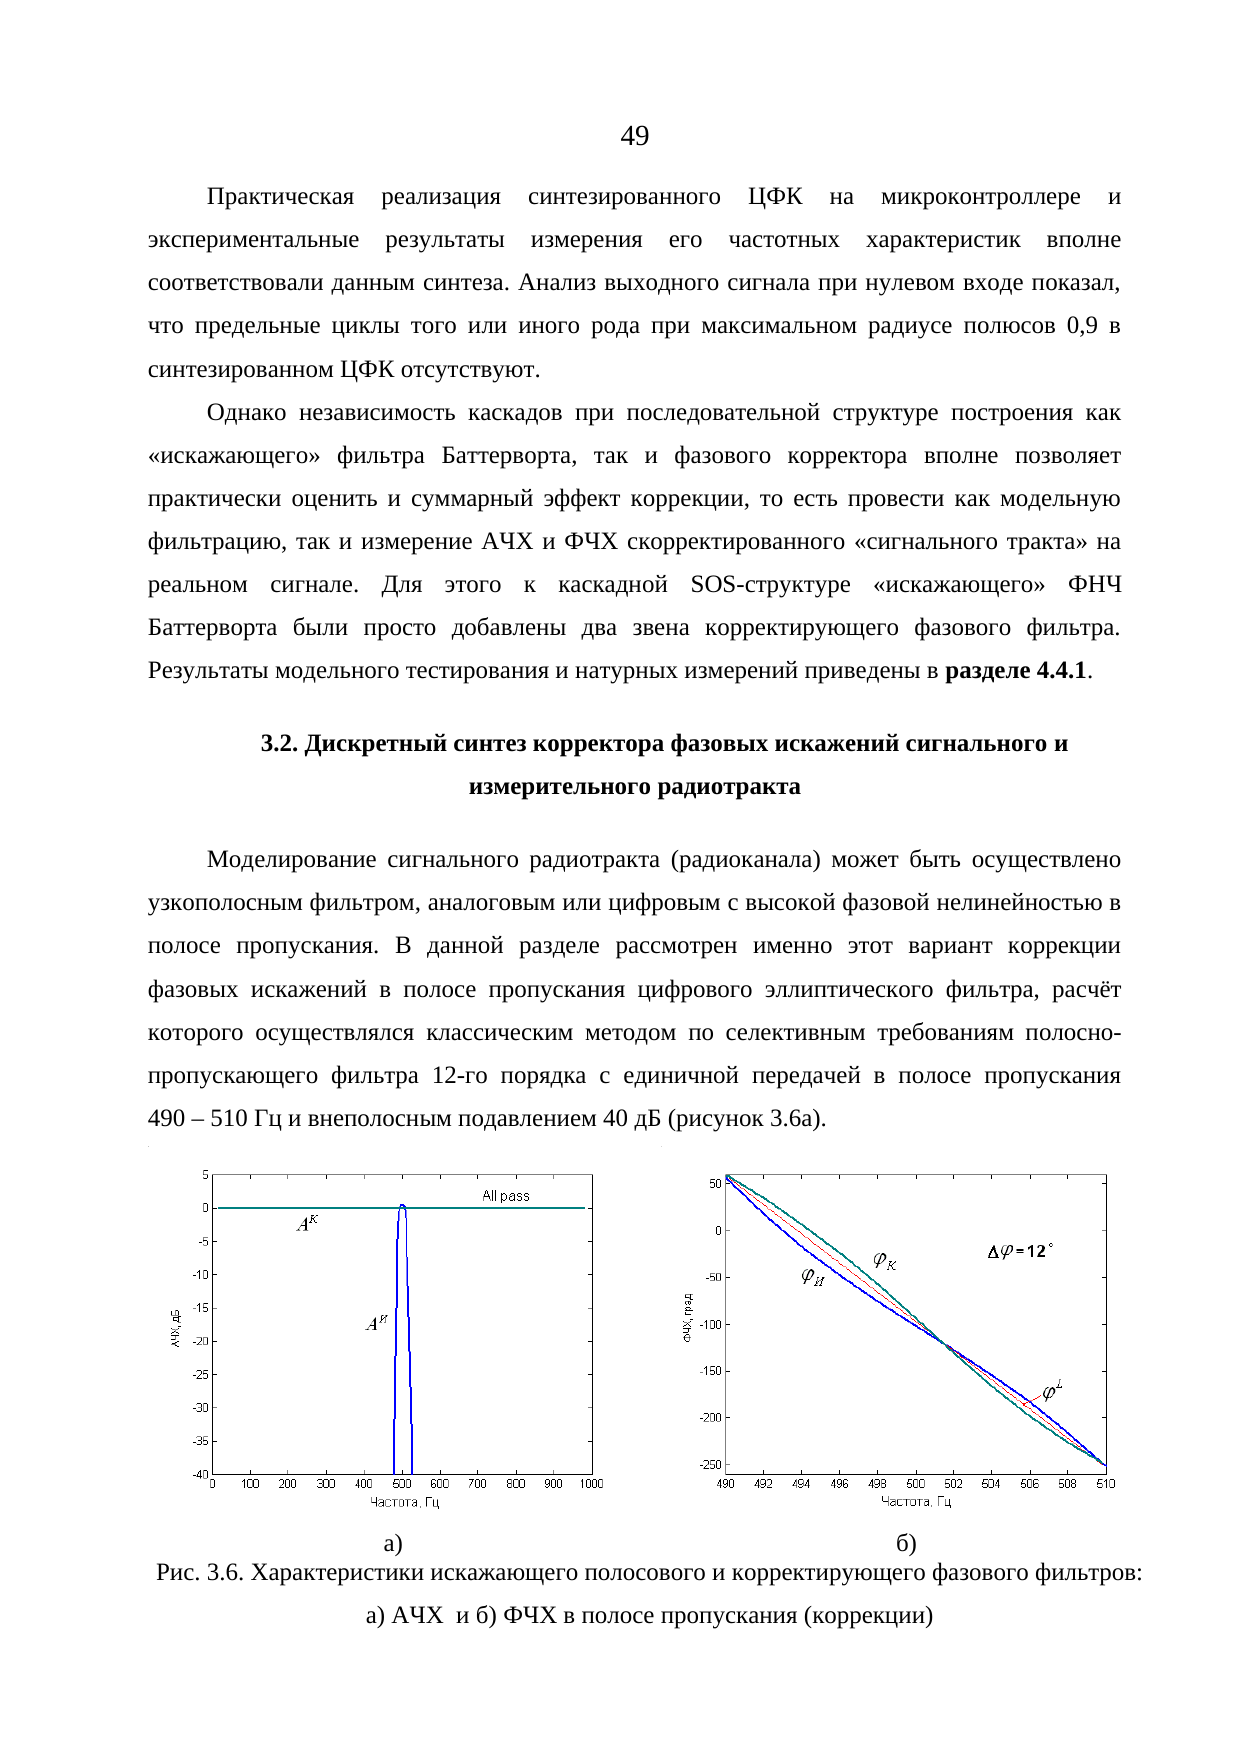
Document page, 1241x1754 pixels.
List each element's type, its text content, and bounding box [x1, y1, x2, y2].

table_header б) [650, 1146, 1163, 1557]
subtitle 3.2. Дискретный синтез корректора фазовых искажений сигнального и измерительного радиотракта [148, 728, 1122, 800]
table_header а) [136, 1146, 649, 1557]
text Моделирование сигнального радиотракта (радиоканала) может быть осуществлено узкополосным фильтром, аналоговым или цифровым с высокой фазовой нелинейностью в полосе пропускания. В данной разделе рассмотрен именно этот вариант коррекции фазовых искажений в полосе пропускания цифрового эллиптического фильтра, расчёт которого осуществлялся классическим методом по селективным требованиям полосно-пропускающего фильтра 12-го порядка с единичной передачей в полосе пропускания 490 – 510 Гц и внеполосным подавлением 40 дБ (рисунок 3.6а). [148, 844, 1122, 1132]
picture [661, 1146, 1152, 1514]
table_cell Рис. 3.6. Характеристики искажающего полосового и корректирующего фазового фильтров: а) АЧХ и б) ФЧХ в полосе пропускания (коррекции) [136, 1557, 1163, 1629]
text Практическая реализация синтезированного ЦФК на микроконтроллере и экспериментальные результаты измерения его частотных характеристик вполне соответствовали данным синтеза. Анализ выходного сигнала при нулевом входе показал, что предельные циклы того или иного рода при максимальном радиусе полюсов 0,9 в синтезированном ЦФК отсутствуют. [148, 181, 1122, 382]
text Однако независимость каскадов при последовательной структуре построения как «искажающего» фильтра Баттерворта, так и фазового корректора вполне позволяет практически оценить и суммарный эффект коррекции, то есть провести как модельную фильтрацию, так и измерение АЧХ и ФЧХ скорректированного «сигнального тракта» на реальном сигнале. Для этого к каскадной SOS-структуре «искажающего» ФНЧ Баттерворта были просто добавлены два звена корректирующего фазового фильтра. Результаты модельного тестирования и натурных измерений приведены в разделе 4.4.1. [148, 397, 1122, 684]
picture [148, 1146, 638, 1514]
